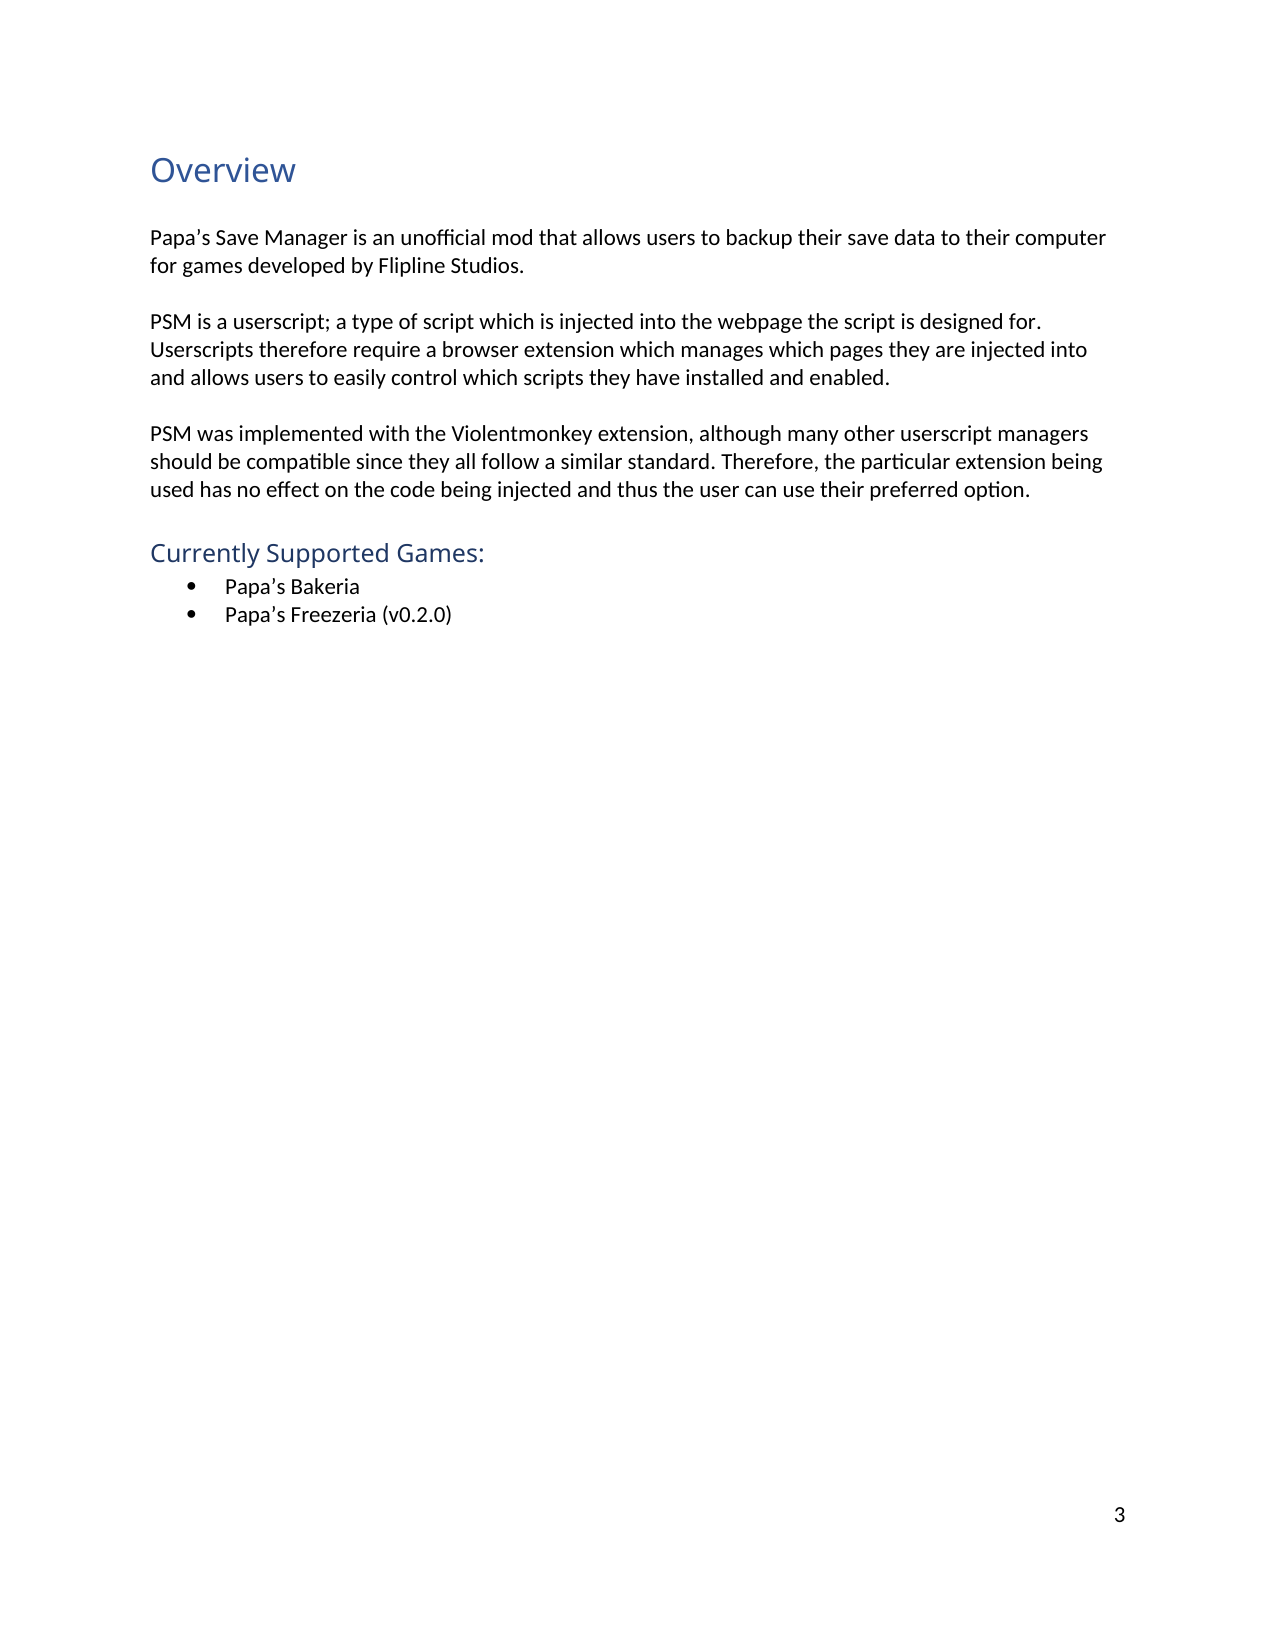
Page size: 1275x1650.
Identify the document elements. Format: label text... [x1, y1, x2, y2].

text PSM is a userscript; a type of script which is injected into the webpage the script is designed for. Userscripts therefore require a browser extension which manages which pages they are injected into and allows users to easily control which scripts they have installed and enabled. [150, 307, 1125, 391]
subtitle Overview [150, 147, 1125, 192]
subtitle Currently Supported Games: [150, 536, 1125, 569]
list Papa’s Bakeria [187, 572, 1125, 600]
text PSM was implemented with the Violentmonkey extension, although many other userscript managers should be compatible since they all follow a similar standard. Therefore, the particular extension being used has no effect on the code being injected and thus the user can use their preferred option. [150, 419, 1125, 503]
list Papa’s Freezeria (v0.2.0) [187, 600, 1125, 628]
text Papa’s Save Manager is an unofficial mod that allows users to backup their save data to their computer for games developed by Flipline Studios. [150, 223, 1125, 279]
